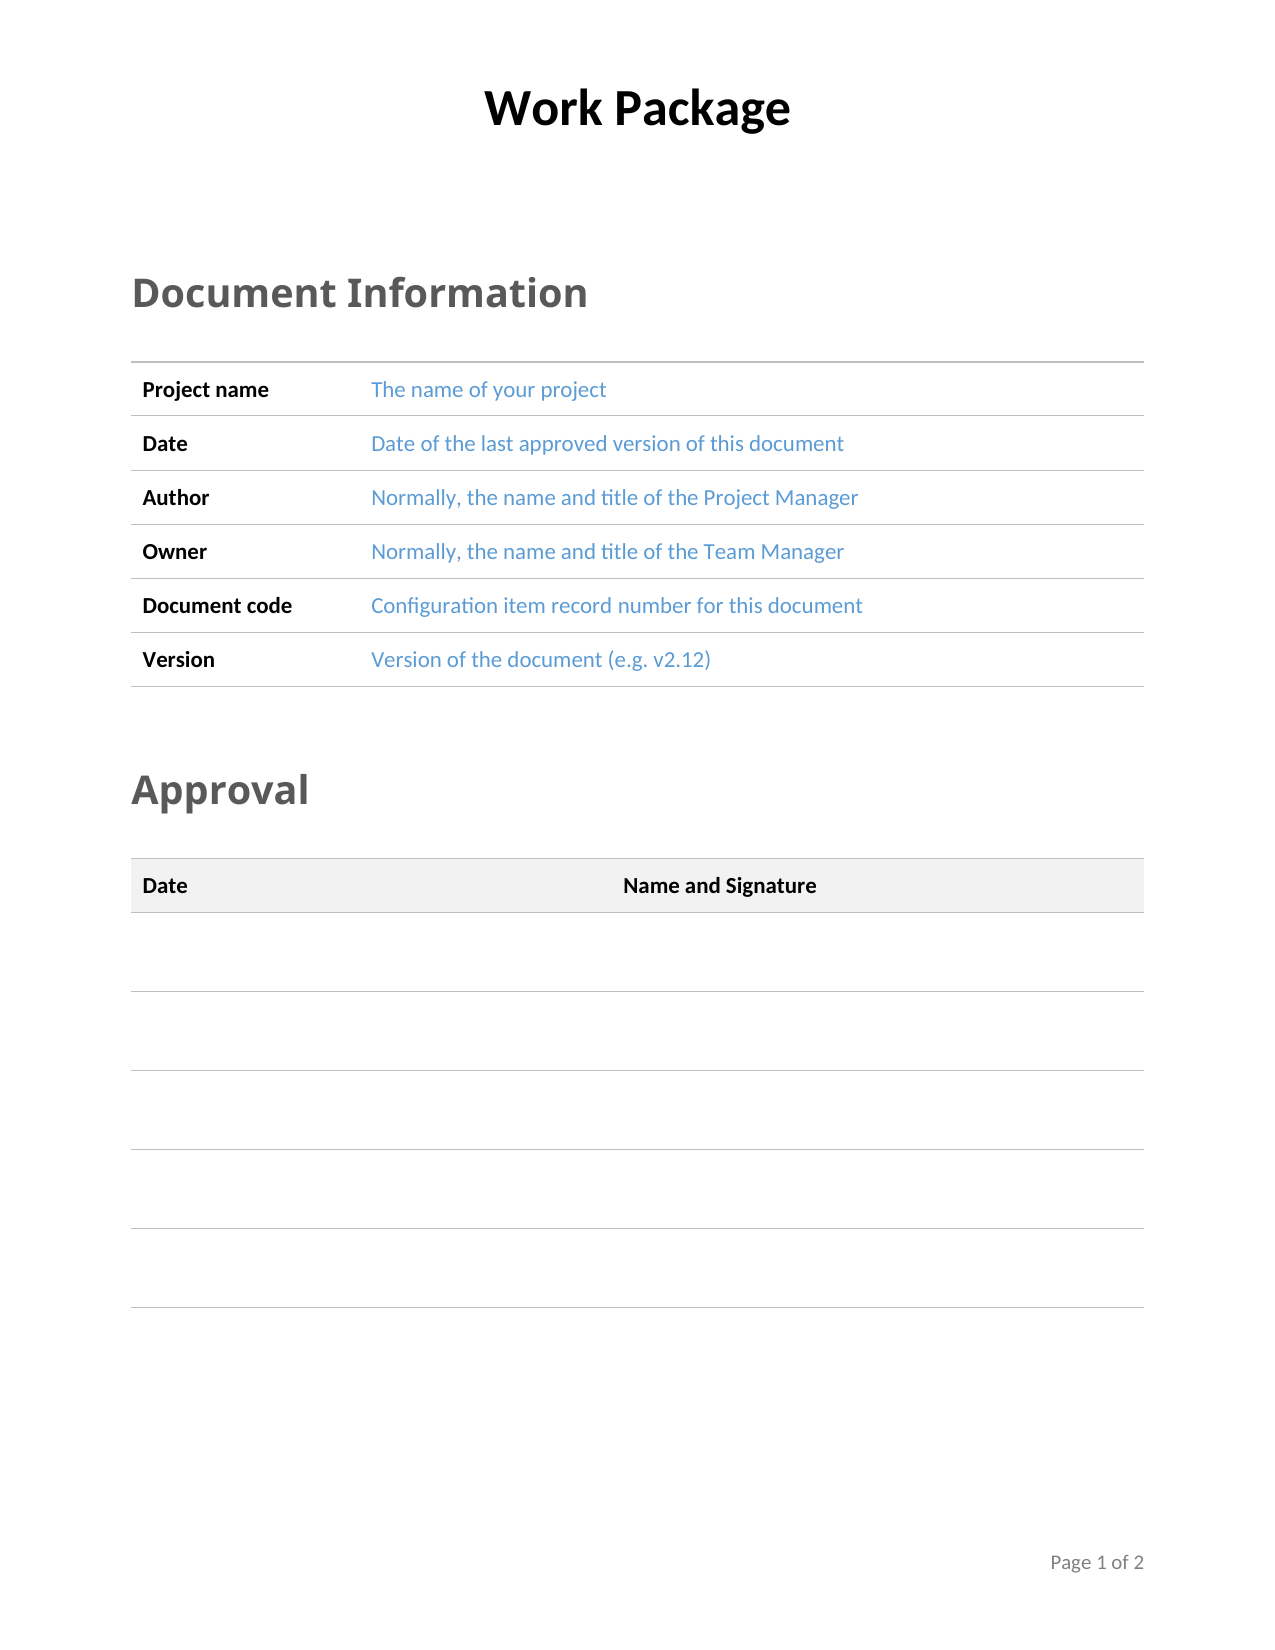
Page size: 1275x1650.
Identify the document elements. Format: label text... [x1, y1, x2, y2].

table_cell Document code [131, 579, 360, 632]
table_cell Version of the document (e.g. v2.12) [360, 633, 1144, 686]
table_header Date [131, 859, 612, 912]
table_cell [612, 913, 1144, 991]
table_cell Owner [131, 525, 360, 578]
table_cell Version [131, 633, 360, 686]
table_cell [131, 1150, 612, 1228]
table_cell Date [131, 416, 360, 469]
table_cell [131, 992, 612, 1070]
table_cell [131, 1071, 612, 1149]
table_cell Date of the last approved version of this document [360, 416, 1144, 469]
subtitle Document Information [131, 266, 1144, 319]
table_cell [131, 1229, 612, 1307]
table_cell [612, 1229, 1144, 1307]
table_cell Normally, the name and title of the Project Manager [360, 471, 1144, 523]
table_cell [612, 1150, 1144, 1228]
table_cell Normally, the name and title of the Team Manager [360, 525, 1144, 578]
subtitle Approval [131, 762, 1144, 816]
table_cell [612, 1071, 1144, 1149]
table_header Project name [131, 363, 360, 415]
table_cell [131, 913, 612, 991]
table_header Name and Signature [612, 859, 1144, 912]
table_cell [612, 992, 1144, 1070]
table_cell Configuration item record number for this document [360, 579, 1144, 632]
table_cell Author [131, 471, 360, 523]
table_header The name of your project [360, 363, 1144, 415]
